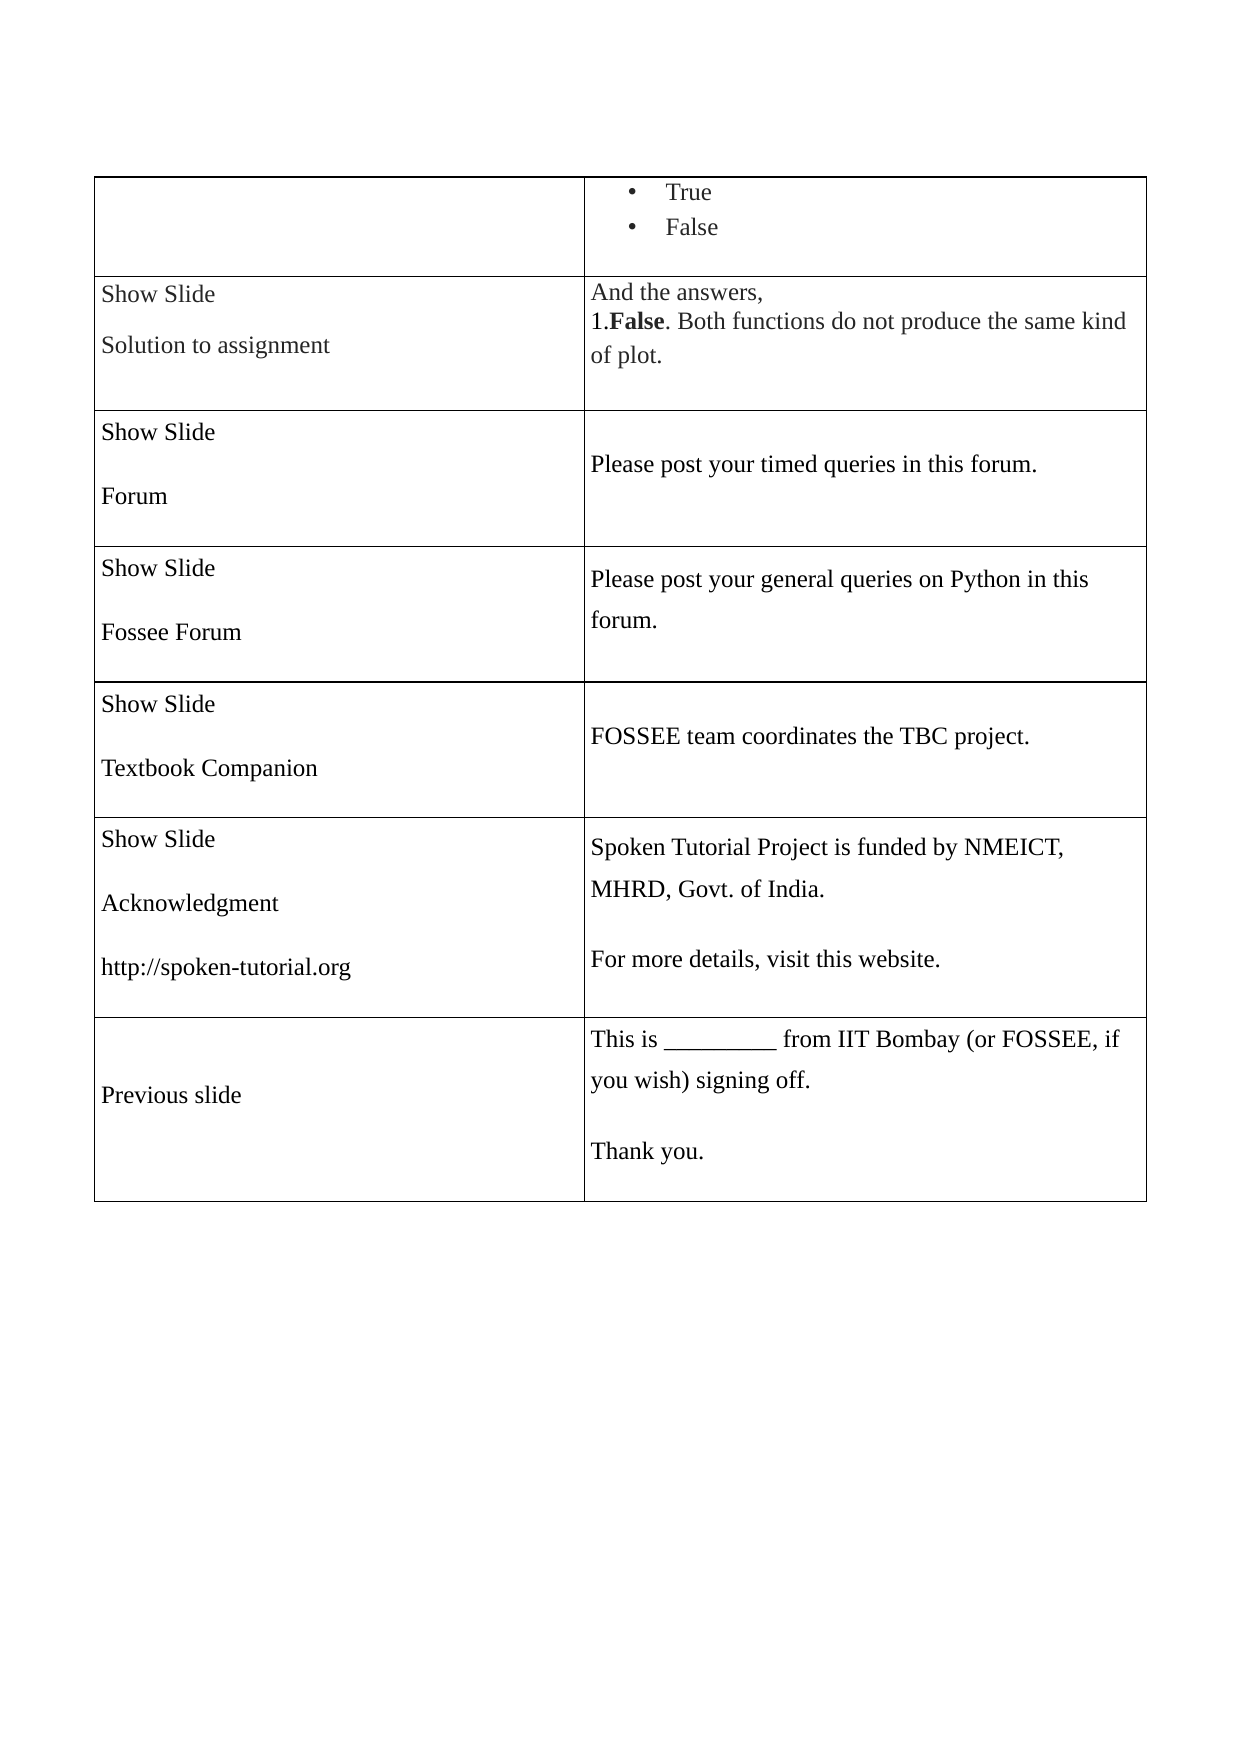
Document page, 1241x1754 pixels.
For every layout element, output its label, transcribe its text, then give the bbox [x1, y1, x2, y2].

table_cell Show Slide Solution to assignment [95, 277, 584, 410]
table_cell Spoken Tutorial Project is funded by NMEICT, MHRD, Govt. of India. For more details, visit this website. [585, 818, 1146, 1017]
table_cell Previous slide [95, 1018, 584, 1201]
table_cell Show Slide Fossee Forum [95, 547, 584, 681]
table_cell And the answers, False. Both functions do not produce the same kind of plot. [585, 277, 1146, 410]
table_cell Show Slide Acknowledgment http://spoken-tutorial.org [95, 818, 584, 1017]
table_cell Here are some self assessment questions for you to solve. scatter(x, y, color='blue', marker='d') and plot(x, y, color='b', marker='d') does exactly the same.? True False [585, 178, 1146, 276]
table_cell [95, 178, 584, 276]
table_cell Show Slide Textbook Companion [95, 683, 584, 817]
table_cell FOSSEE team coordinates the TBC project. [585, 683, 1146, 817]
table_cell Please post your general queries on Python in this forum. [585, 547, 1146, 681]
table_cell This is _________ from IIT Bombay (or FOSSEE, if you wish) signing off. Thank you. [585, 1018, 1146, 1201]
table_cell Show Slide Forum [95, 411, 584, 546]
table_cell Please post your timed queries in this forum. [585, 411, 1146, 546]
